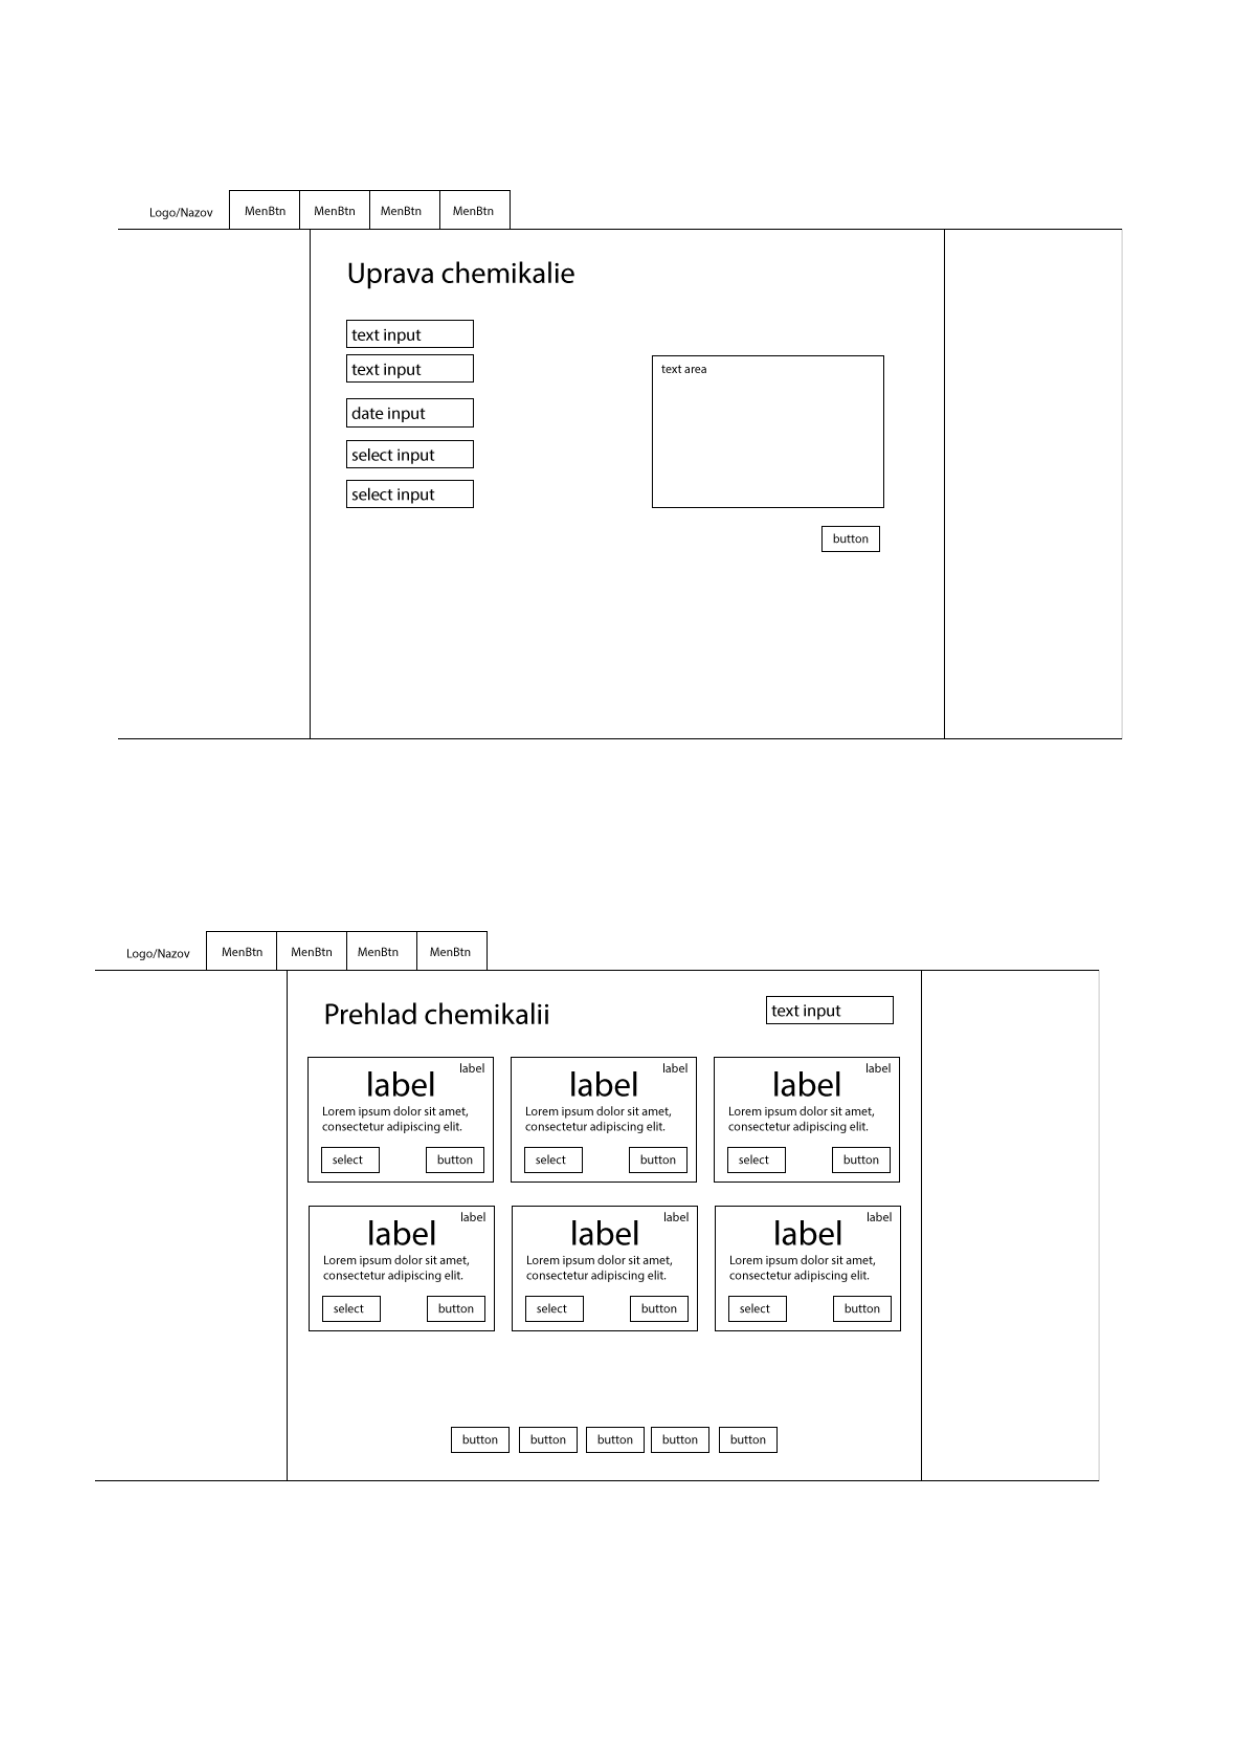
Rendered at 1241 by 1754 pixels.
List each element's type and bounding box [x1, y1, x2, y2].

picture [95, 931, 1100, 1518]
picture [118, 190, 1123, 776]
